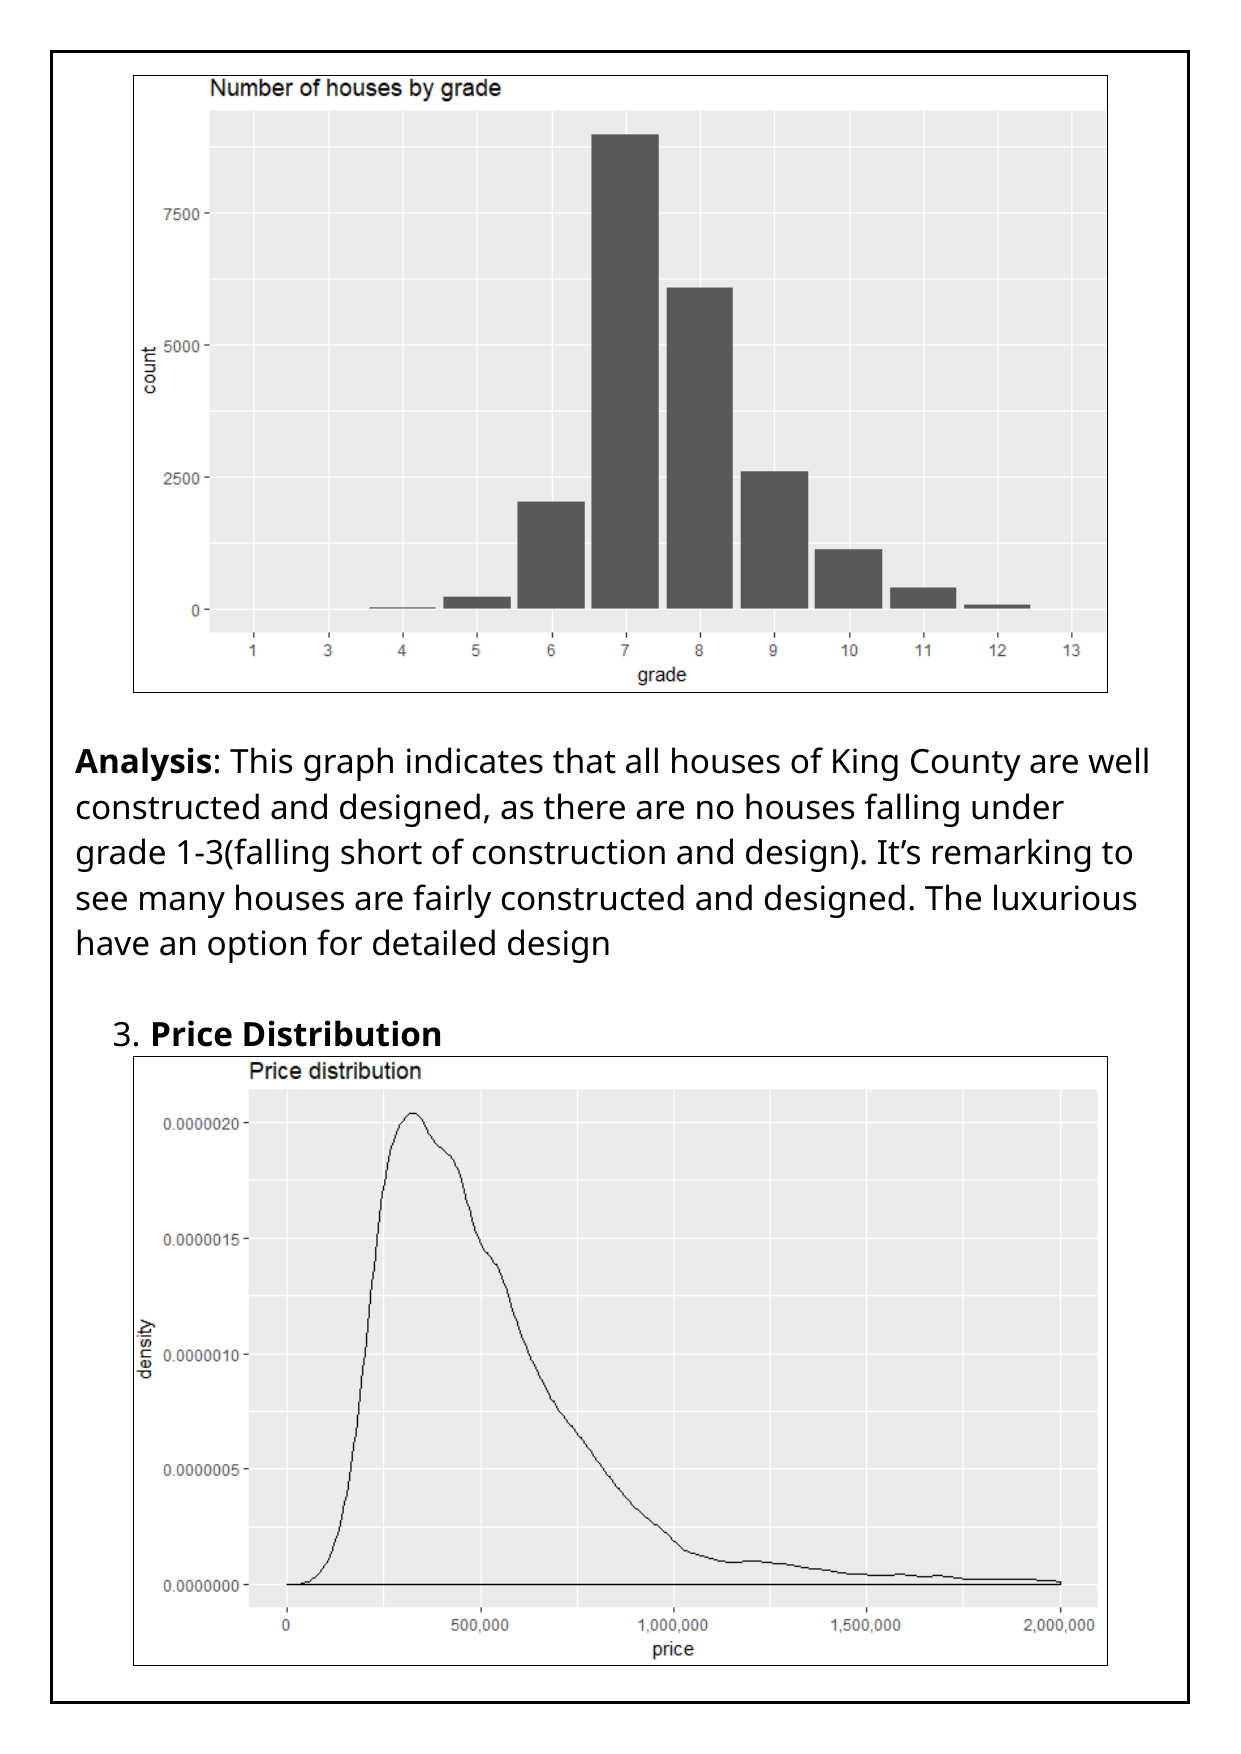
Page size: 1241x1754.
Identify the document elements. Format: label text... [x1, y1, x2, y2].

list Price Distribution [112, 1011, 1165, 1056]
picture [134, 76, 1107, 692]
picture [134, 1057, 1107, 1665]
text Analysis: This graph indicates that all houses of King County are well constructed and designed, as there are no houses falling under grade 1-3(falling short of construction and design). It’s remarking to see many houses are fairly constructed and designed. The luxurious have an option for detailed design [75, 738, 1165, 965]
